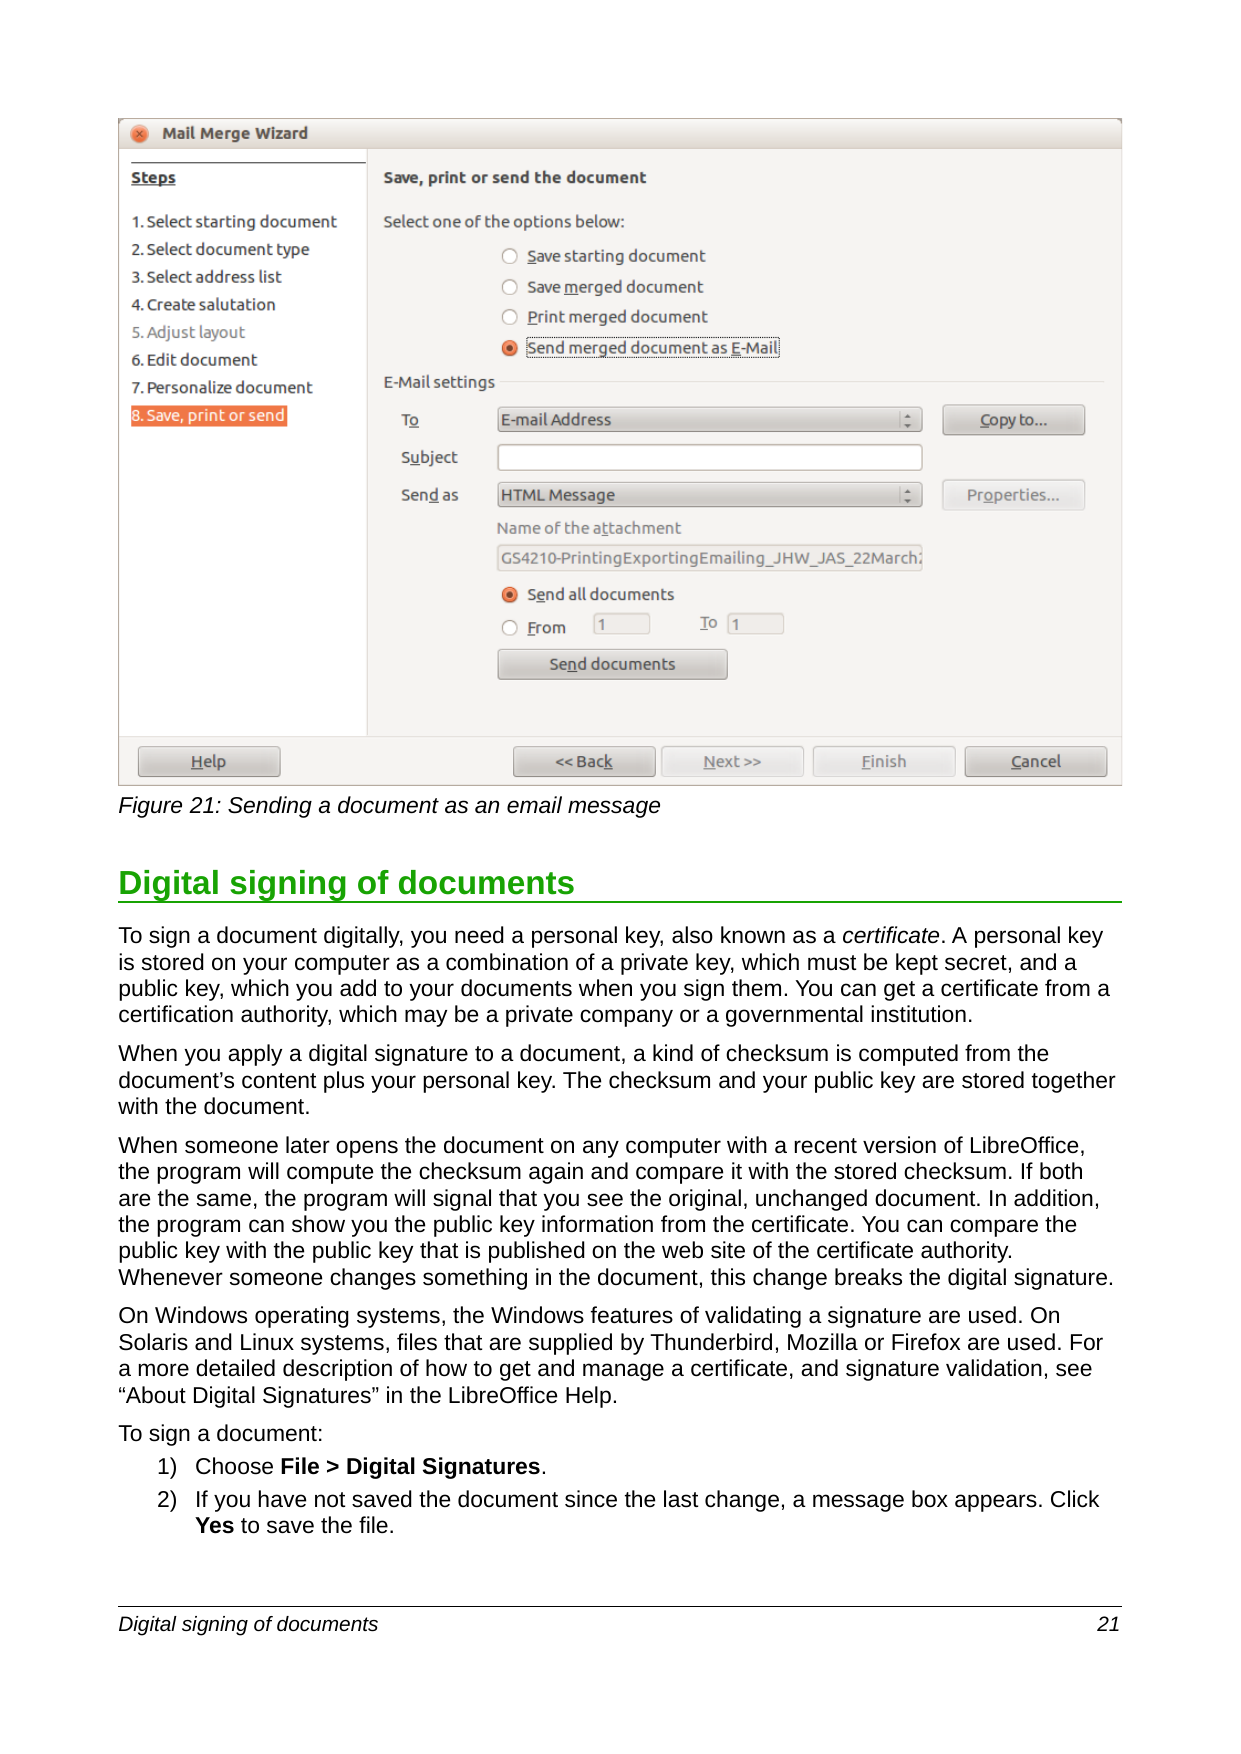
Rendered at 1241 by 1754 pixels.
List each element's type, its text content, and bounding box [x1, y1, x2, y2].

list Choose File > Digital Signatures. [177, 1453, 1122, 1479]
text When you apply a digital signature to a document, a kind of checksum is computed from the document’s content plus your personal key. The checksum and your public key are stored together with the document. [118, 1040, 1122, 1119]
list To sign a document: [118, 1420, 1122, 1447]
picture [118, 118, 1123, 786]
list If you have not saved the document since the last change, a message box appears. Click Yes to save the file. [177, 1486, 1122, 1538]
text When someone later opens the document on any computer with a recent version of LibreOffice, the program will compute the checksum again and compare it with the stored checksum. If both are the same, the program will signal that you see the original, unchanged document. In addition, the program can show you the public key information from the certificate. You can compare the public key with the public key that is published on the web site of the certificate authority. Whenever someone changes something in the document, this change breaks the digital signature. [118, 1132, 1122, 1290]
text Figure 21: Sending a document as an email message [118, 792, 1122, 819]
subtitle Digital signing of documents [118, 863, 1122, 901]
text To sign a document digitally, you need a personal key, also known as a certificate. A personal key is stored on your computer as a combination of a private key, which must be kept secret, and a public key, which you add to your documents when you sign them. You can get a certificate from a certification authority, which may be a private company or a governmental institution. [118, 922, 1122, 1028]
text On Windows operating systems, the Windows features of validating a signature are used. On Solaris and Linux systems, files that are supplied by Thunderbird, Mozilla or Firefox are used. For a more detailed description of how to get and manage a certificate, and signature validation, see “About Digital Signatures” in the LibreOffice Help. [118, 1302, 1122, 1408]
